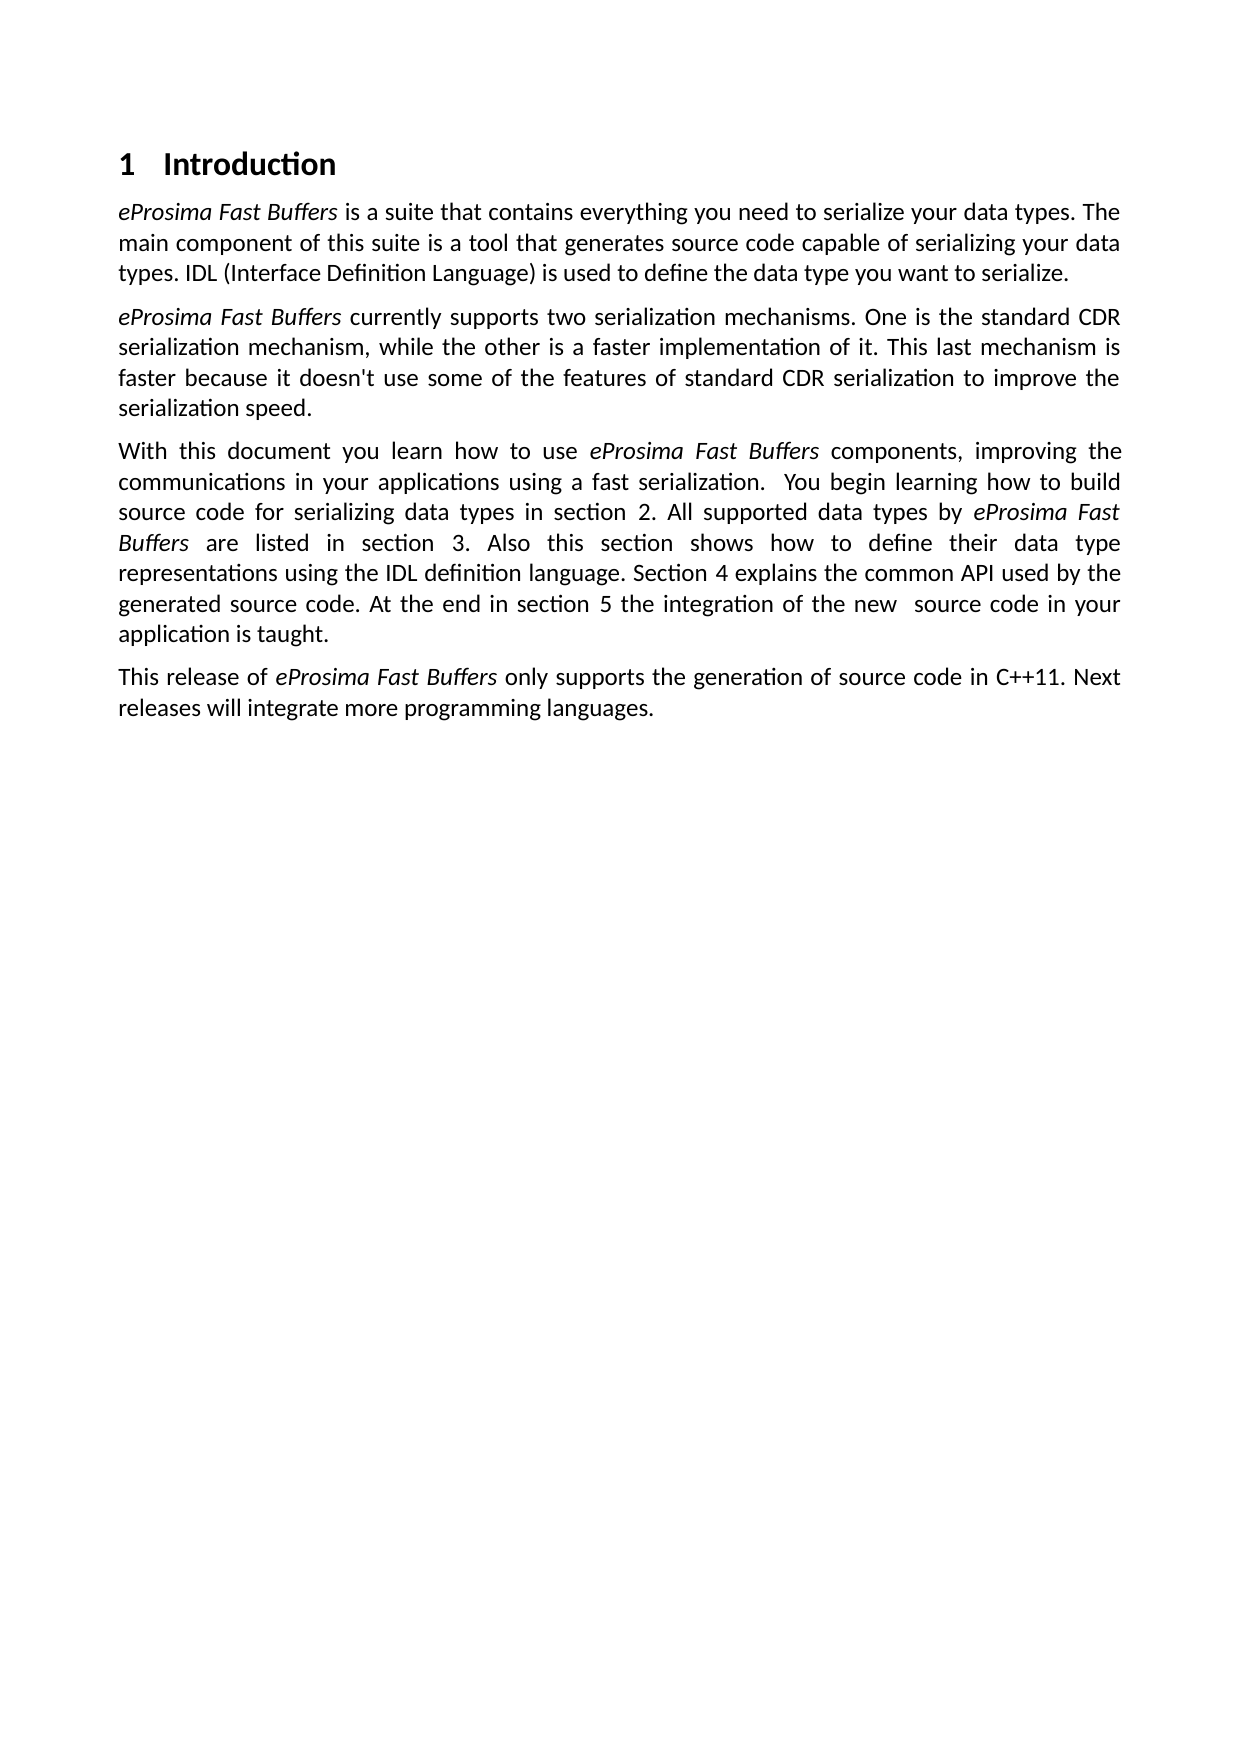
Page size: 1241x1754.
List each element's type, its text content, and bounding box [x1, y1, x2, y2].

text With this document you learn how to use eProsima Fast Buffers components, improving the communications in your applications using a fast serialization. You begin learning how to build source code for serializing data types in section 2. All supported data types by eProsima Fast Buffers are listed in section 3. Also this section shows how to define their data type representations using the IDL definition language. Section 4 explains the common API used by the generated source code. At the end in section 5 the integration of the new source code in your application is taught. [118, 435, 1122, 649]
text eProsima Fast Buffers is a suite that contains everything you need to serialize your data types. The main component of this suite is a tool that generates source code capable of serializing your data types. IDL (Interface Definition Language) is used to define the data type you want to serialize. [118, 197, 1122, 288]
subtitle Introduction [118, 143, 1122, 184]
text eProsima Fast Buffers currently supports two serialization mechanisms. One is the standard CDR serialization mechanism, while the other is a faster implementation of it. This last mechanism is faster because it doesn't use some of the features of standard CDR serialization to improve the serialization speed. [118, 301, 1122, 423]
text This release of eProsima Fast Buffers only supports the generation of source code in C++11. Next releases will integrate more programming languages. [118, 661, 1122, 722]
